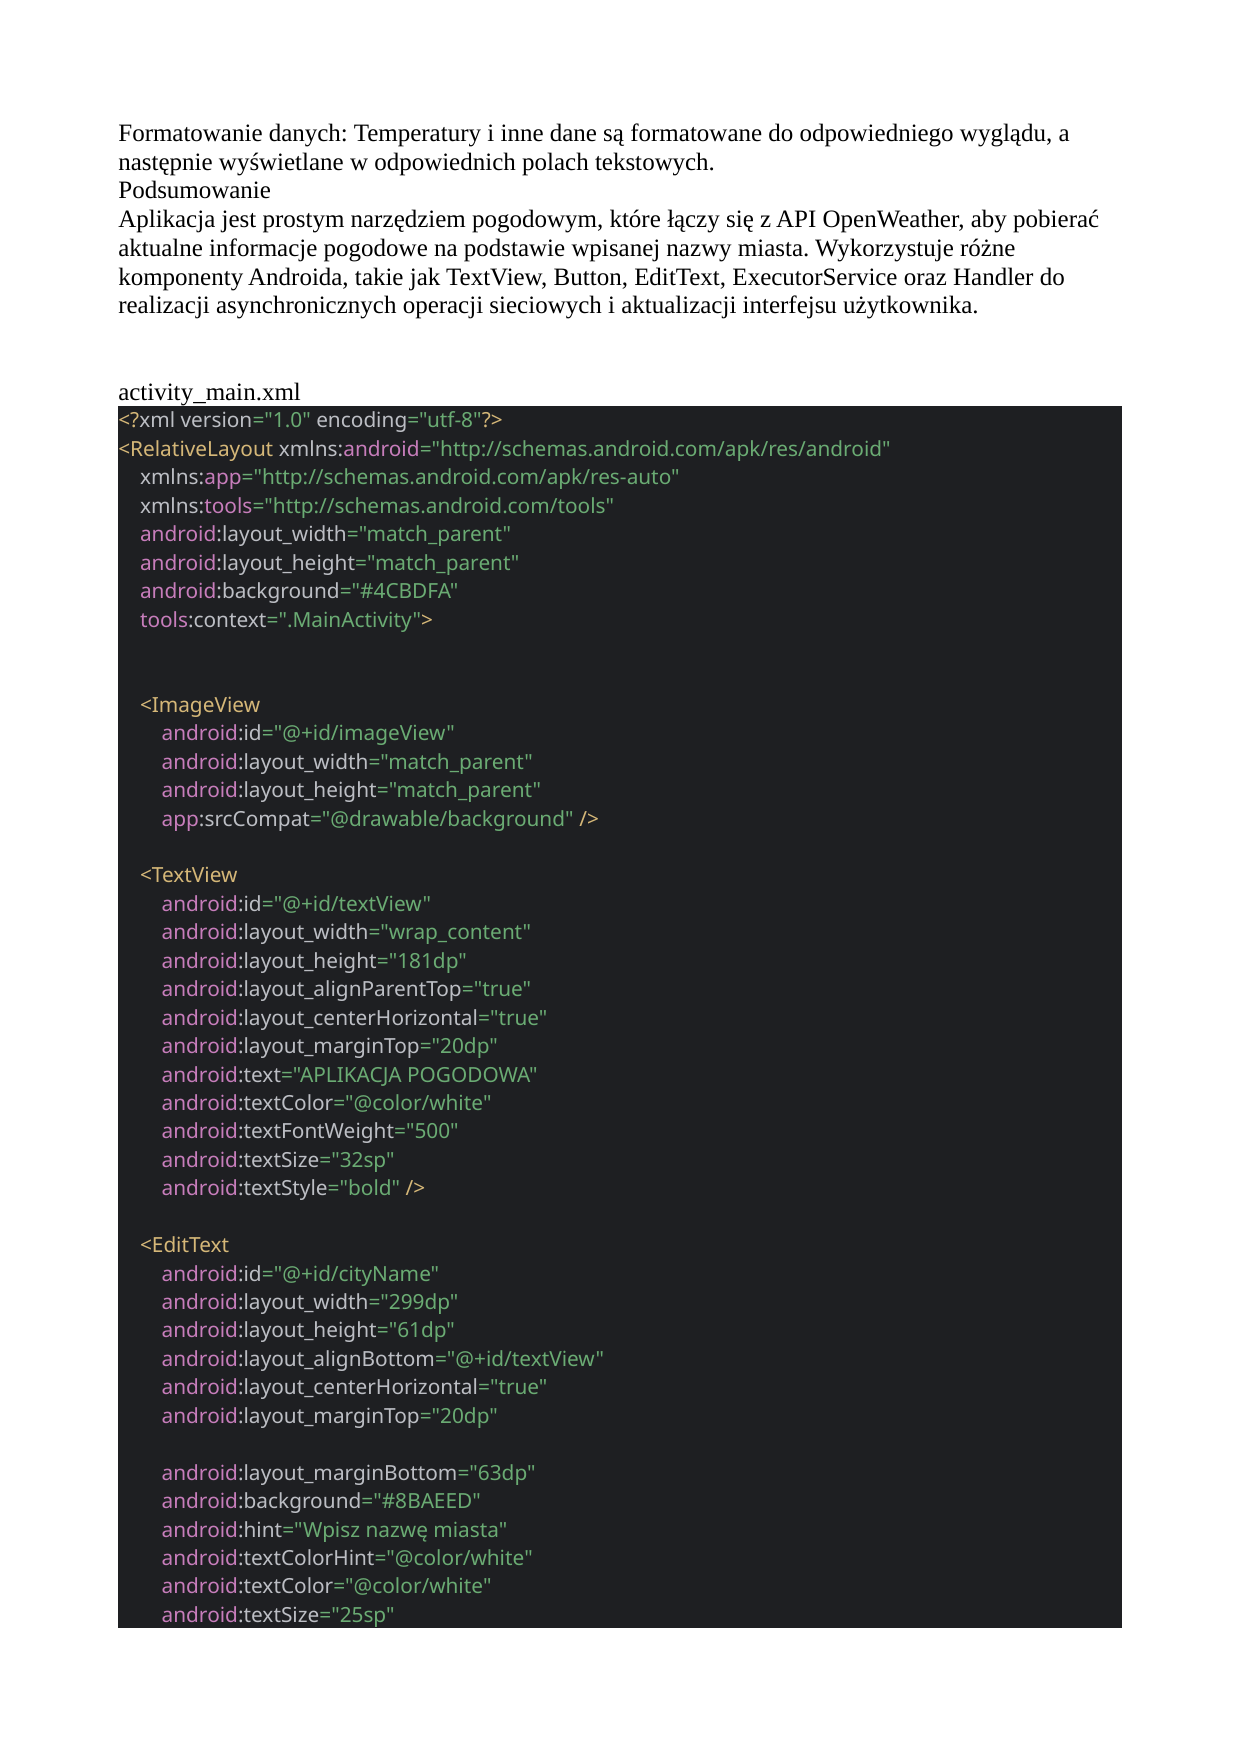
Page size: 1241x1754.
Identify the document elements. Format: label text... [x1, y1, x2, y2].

text <?xml version="1.0" encoding="utf-8"?> <RelativeLayout xmlns:android="http://schemas.android.com/apk/res/android" xmlns:app="http://schemas.android.com/apk/res-auto" xmlns:tools="http://schemas.android.com/tools" android:layout_width="match_parent" android:layout_height="match_parent" android:background="#4CBDFA" tools:context=".MainActivity"> <ImageView android:id="@+id/imageView" android:layout_width="match_parent" android:layout_height="match_parent" app:srcCompat="@drawable/background" /> <TextView android:id="@+id/textView" android:layout_width="wrap_content" android:layout_height="181dp" android:layout_alignParentTop="true" android:layout_centerHorizontal="true" android:layout_marginTop="20dp" android:text="APLIKACJA POGODOWA" android:textColor="@color/white" android:textFontWeight="500" android:textSize="32sp" android:textStyle="bold" /> <EditText android:id="@+id/cityName" android:layout_width="299dp" android:layout_height="61dp" android:layout_alignBottom="@+id/textView" android:layout_centerHorizontal="true" android:layout_marginTop="20dp" android:layout_marginBottom="63dp" android:background="#8BAEED" android:hint="Wpisz nazwę miasta" android:textColorHint="@color/white" android:textColor="@color/white" android:textSize="25sp" [118, 406, 1122, 1628]
text Aplikacja jest prostym narzędziem pogodowym, które łączy się z API OpenWeather, aby pobierać aktualne informacje pogodowe na podstawie wpisanej nazwy miasta. Wykorzystuje różne komponenty Androida, takie jak TextView, Button, EditText, ExecutorService oraz Handler do realizacji asynchronicznych operacji sieciowych i aktualizacji interfejsu użytkownika. [118, 204, 1122, 319]
text activity_main.xml [118, 377, 1122, 406]
text Podsumowanie [118, 176, 1122, 204]
text Formatowanie danych: Temperatury i inne dane są formatowane do odpowiedniego wyglądu, a następnie wyświetlane w odpowiednich polach tekstowych. [118, 118, 1122, 176]
